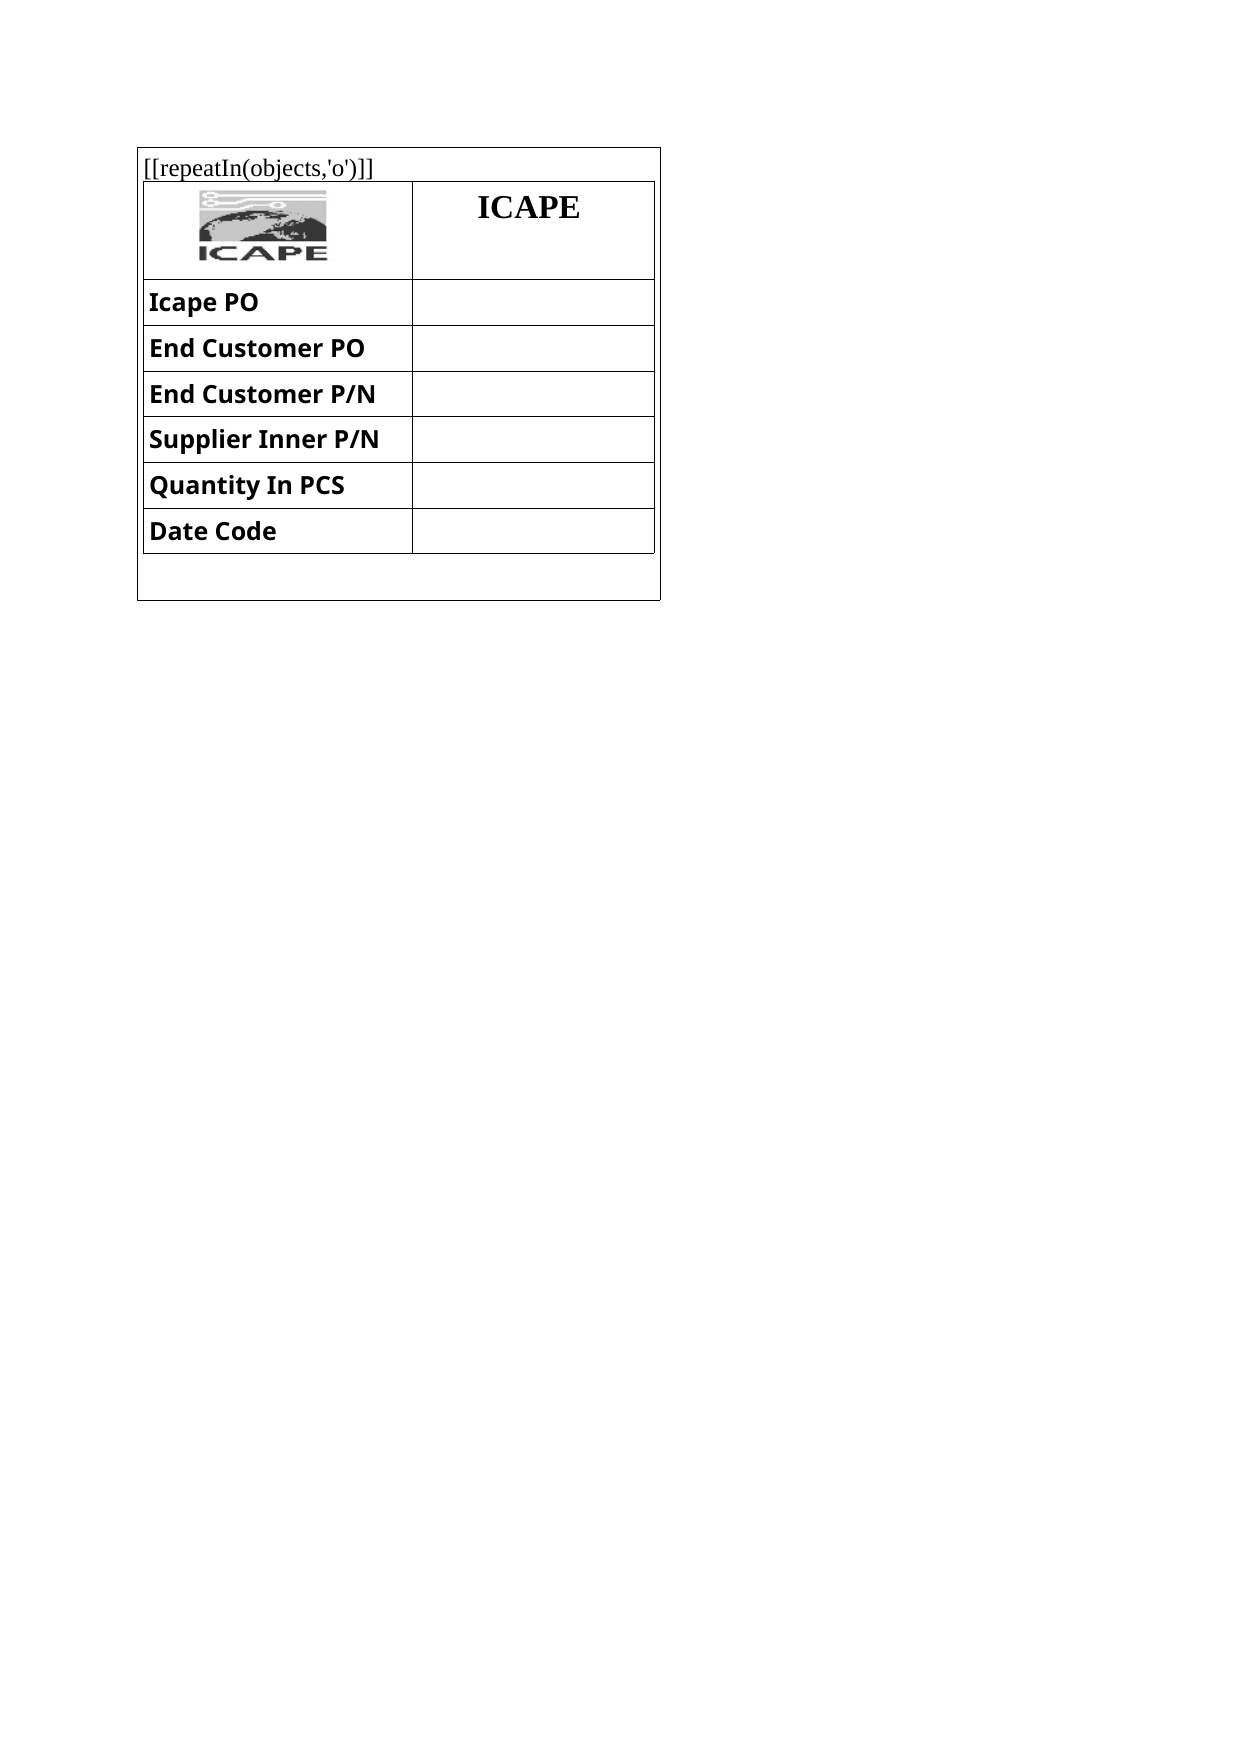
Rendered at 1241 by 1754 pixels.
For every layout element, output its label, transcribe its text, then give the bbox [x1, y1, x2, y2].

picture [182, 183, 344, 263]
table_cell [413, 509, 654, 553]
table_cell Quantity In PCS [144, 463, 412, 507]
table_cell End Customer PO [144, 326, 412, 371]
table_cell Date Code [144, 509, 412, 553]
table_header [[repeatIn(objects,'o')]] [138, 148, 660, 600]
table_cell Icape PO [144, 280, 412, 325]
table_cell [413, 372, 654, 416]
table_cell [413, 463, 654, 507]
table_header [144, 182, 412, 279]
table_cell [413, 280, 654, 325]
table_cell [413, 417, 654, 462]
table_header ICAPE [413, 182, 654, 279]
table_cell Supplier Inner P/N [144, 417, 412, 462]
table_cell End Customer P/N [144, 372, 412, 416]
table_cell [413, 326, 654, 371]
